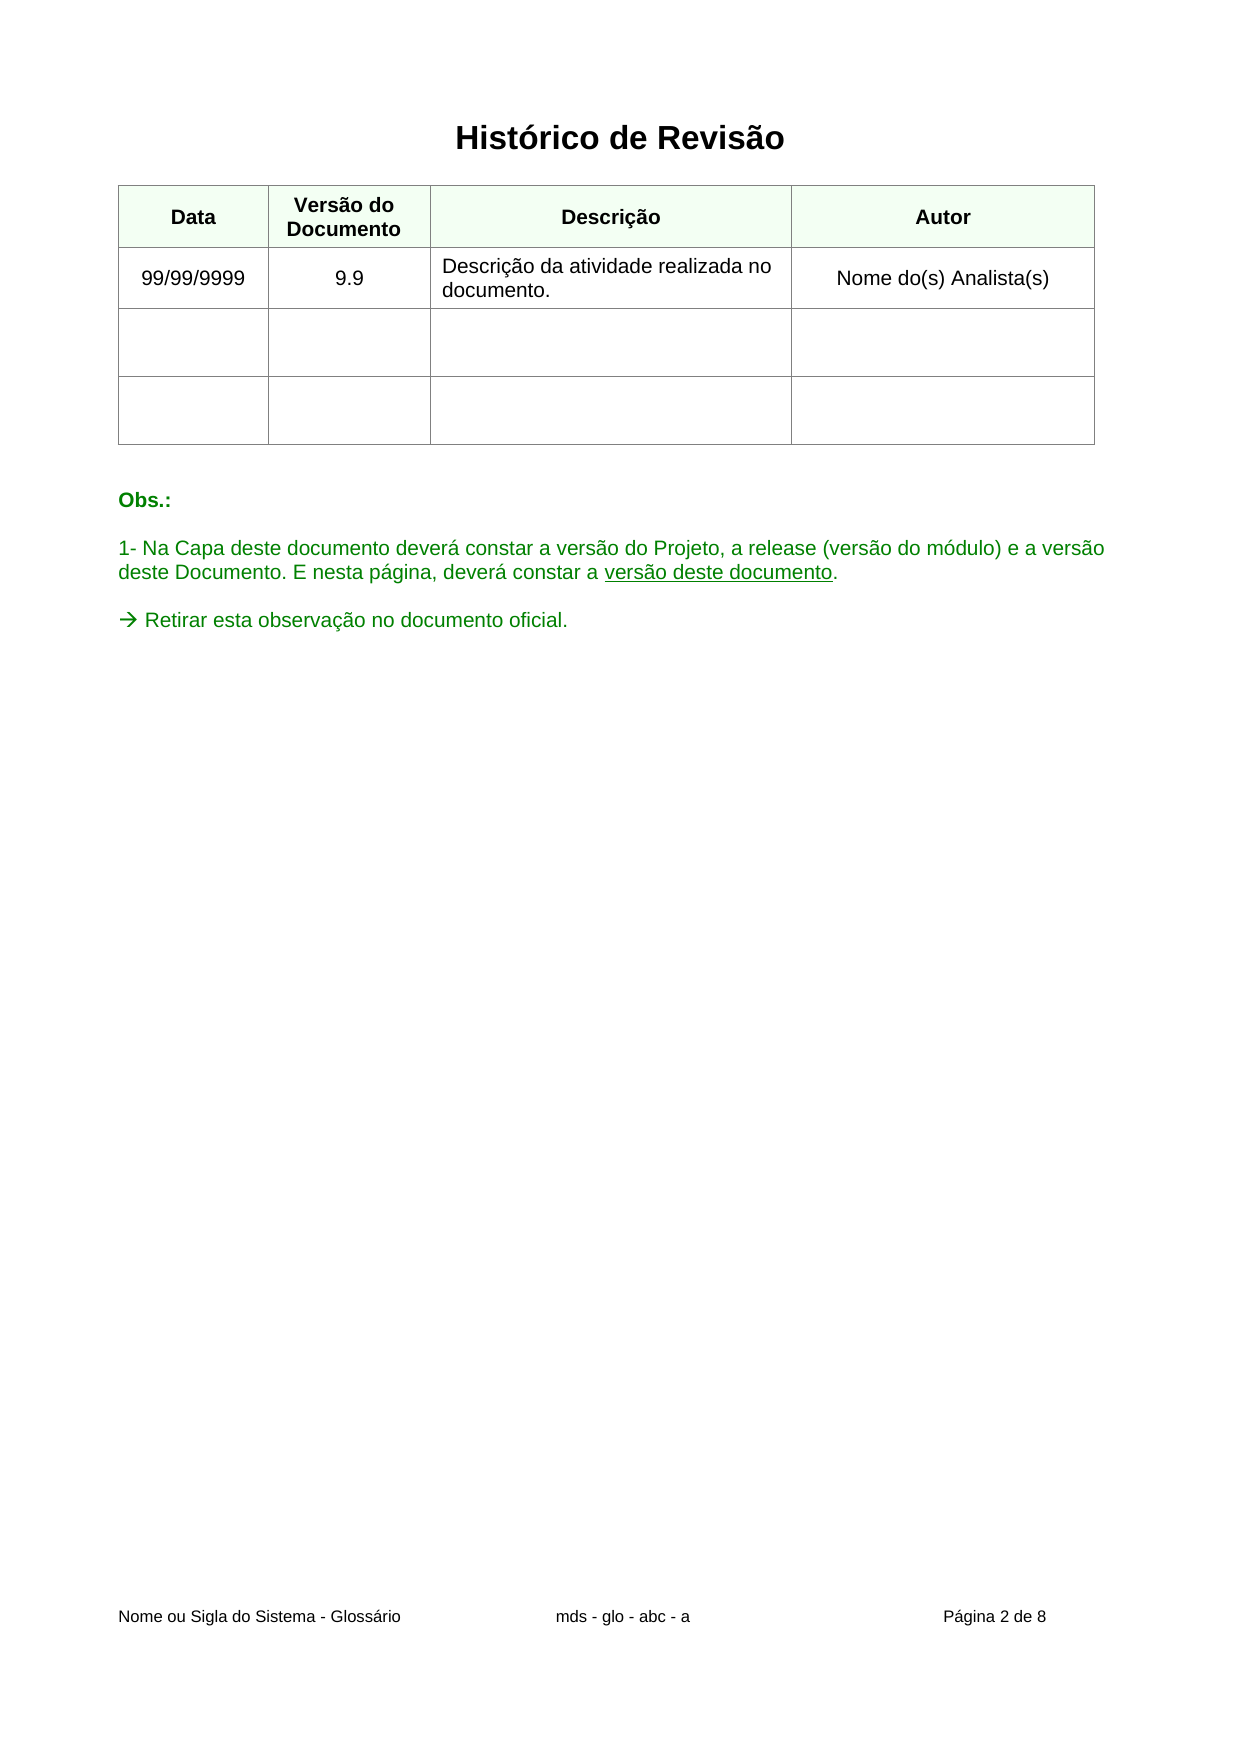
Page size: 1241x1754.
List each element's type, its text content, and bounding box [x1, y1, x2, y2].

table_cell [792, 377, 1094, 444]
table_cell Nome do(s) Analista(s) [792, 248, 1094, 308]
table_header Descrição [431, 186, 791, 247]
title  Retirar esta observação no documento oficial. [118, 608, 1122, 632]
title 1- Na Capa deste documento deverá constar a versão do Projeto, a release (versão do módulo) e a versão deste Documento. E nesta página, deverá constar a versão deste documento. [118, 536, 1122, 584]
table_cell [119, 377, 268, 444]
title Histórico de Revisão [118, 118, 1122, 157]
table_cell [269, 377, 430, 444]
table_cell Descrição da atividade realizada no documento. [431, 248, 791, 308]
title Obs.: [118, 488, 1122, 512]
table_cell [269, 309, 430, 376]
table_cell [792, 309, 1094, 376]
table_header Data [119, 186, 268, 247]
table_cell 99/99/9999 [119, 248, 268, 308]
table_cell 9.9 [269, 248, 430, 308]
table_cell [119, 309, 268, 376]
table_header Autor [792, 186, 1094, 247]
table_header Versão do Documento [269, 186, 430, 247]
table_cell [431, 377, 791, 444]
table_cell [431, 309, 791, 376]
